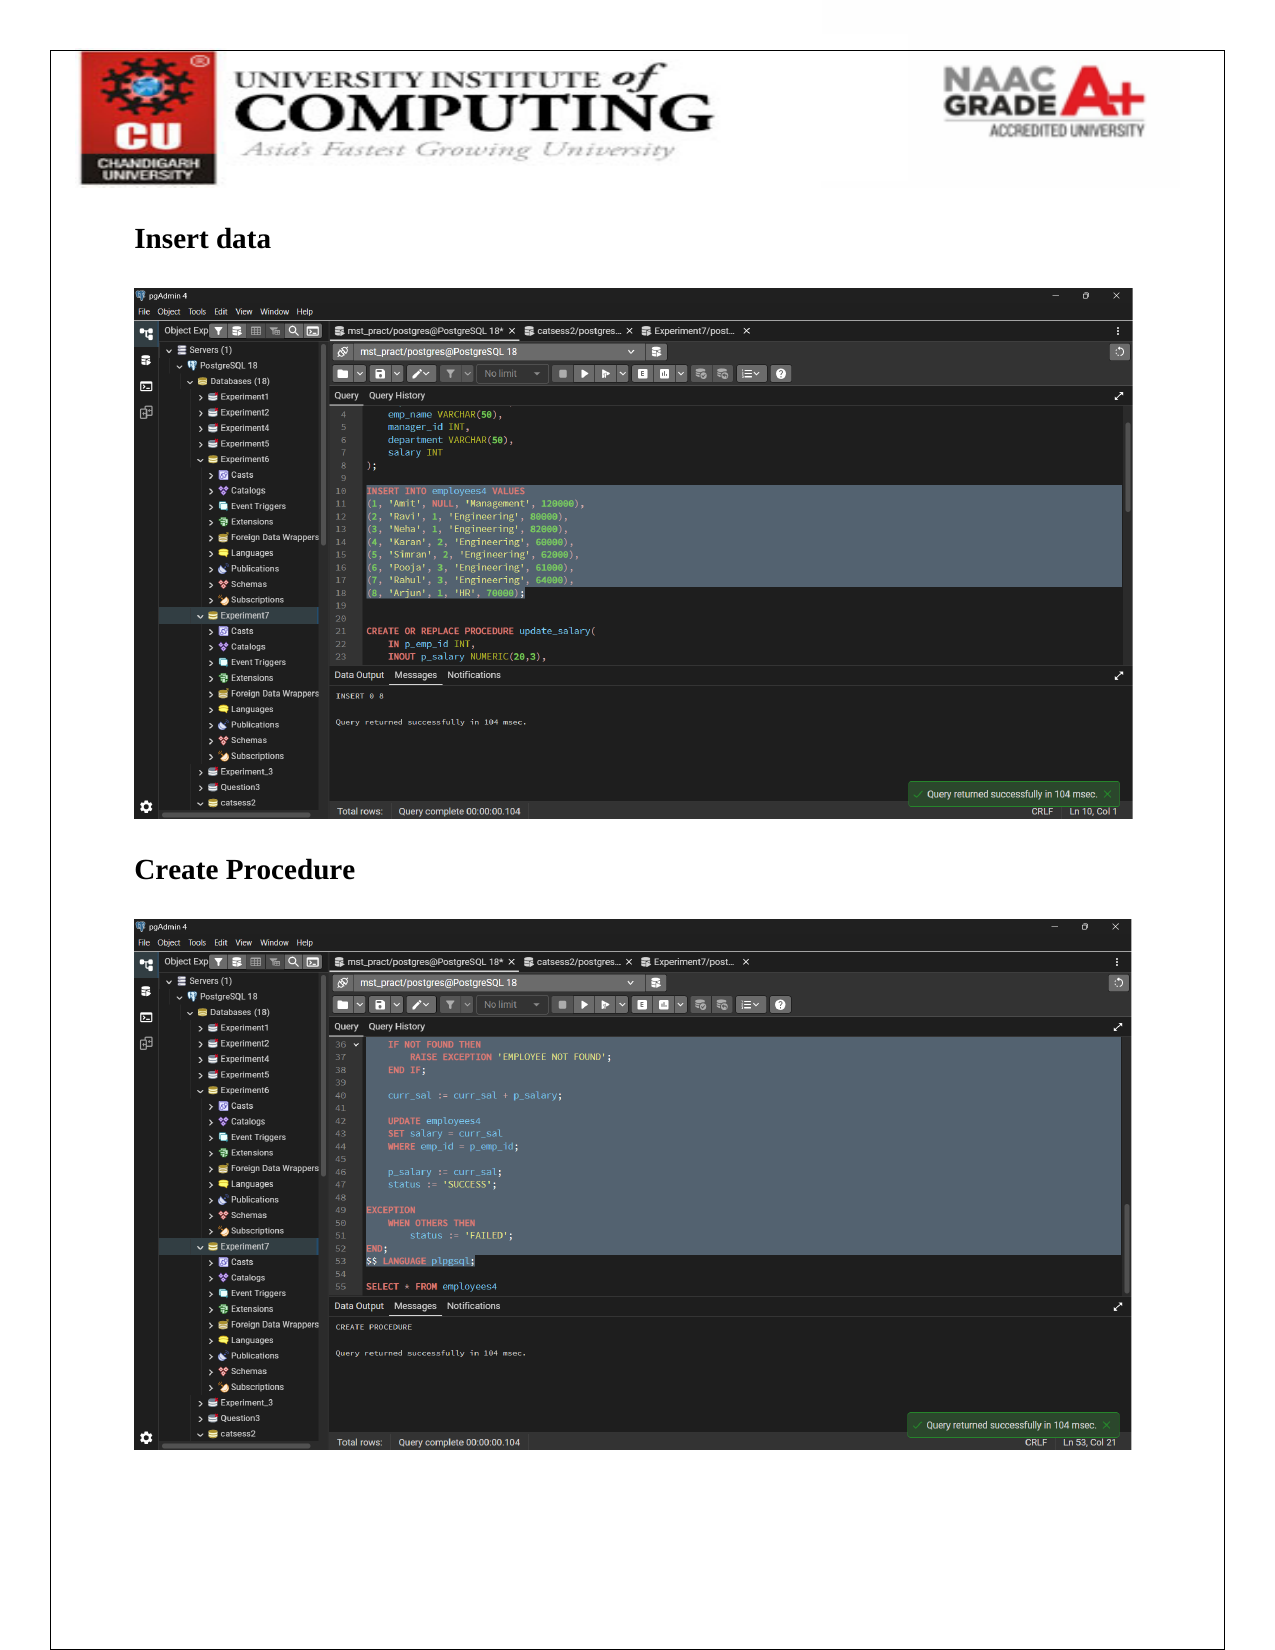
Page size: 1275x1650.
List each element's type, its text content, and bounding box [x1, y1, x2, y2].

text Create Procedure [134, 852, 1200, 886]
text Insert data [134, 221, 1200, 254]
picture [134, 288, 1133, 819]
picture [75, 0, 1181, 50]
picture [134, 919, 1132, 1450]
picture [75, 51, 1181, 188]
